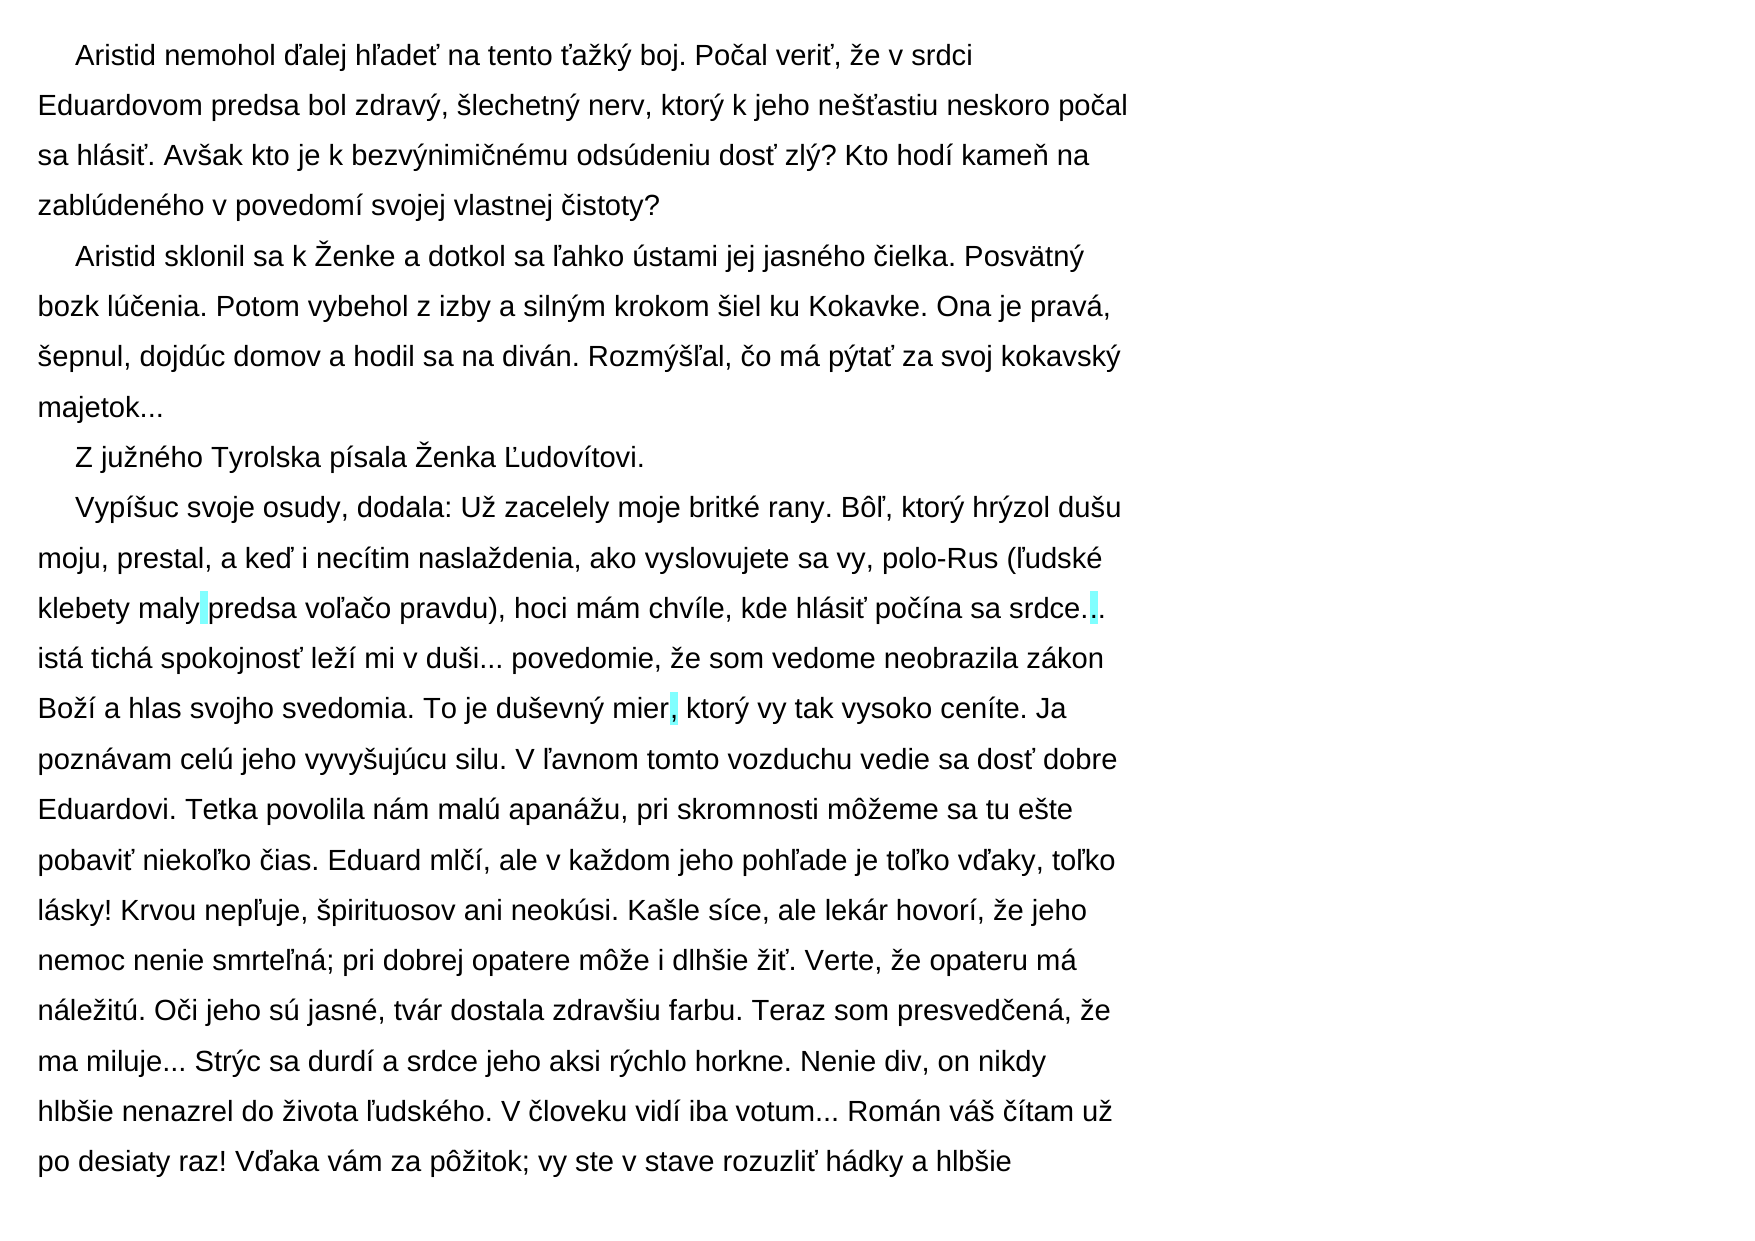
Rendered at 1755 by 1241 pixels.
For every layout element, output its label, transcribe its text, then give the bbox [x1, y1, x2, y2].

text Vypíšuc svoje osudy, dodala: Už zacelely moje britké rany. Bôľ, ktorý hrýzol dušu moju, prestal, a keď i necítim naslaždenia, ako vy­slovujete sa vy, polo-Rus (ľudské klebety maly predsa voľačo pravdu), hoci mám chvíle, kde hlásiť počína sa srdce... istá tichá spokojnosť leží mi v duši... povedomie, že som vedome neobrazila zákon Boží a hlas svojho svedomia. To je duševný mier, ktorý vy tak vysoko ceníte. Ja poznávam celú jeho vyvyšujúcu silu. V ľavnom tomto vozduchu vedie sa dosť dobre Eduardovi. Tetka povolila nám malú apanážu, pri skrom­nosti môžeme sa tu ešte pobaviť niekoľko čias. Eduard mlčí, ale v každom jeho pohľade je toľko vďaky, toľko lásky! Krvou nepľuje, špirituosov ani neokúsi. Kašle síce, ale lekár hovorí, že jeho nemoc nenie smrteľná; pri dobrej opatere môže i dlhšie žiť. Verte, že opateru má náležitú. Oči jeho sú jasné, tvár dostala zdravšiu farbu. Teraz som presvedčená, že ma miluje... Strýc sa durdí a srdce jeho aksi rýchlo horkne. Nenie div, on nikdy hlbšie nenazrel do života ľudského. V človeku vidí iba votum... Román váš čítam už po desiaty raz! Vďaka vám za pôžitok; vy ste v stave rozuzliť hádky a hlbšie [37, 490, 1130, 1178]
text Aristid nemohol ďalej hľadeť na tento ťažký boj. Počal veriť, že v srdci Eduardovom predsa bol zdravý, šlechetný nerv, ktorý k jeho ne­šťastiu neskoro počal sa hlásiť. Avšak kto je k bezvýnimičnému odsúdeniu dosť zlý? Kto hodí kameň na zablúdeného v povedomí svojej vlast­nej čistoty? [37, 37, 1130, 222]
text Z južného Tyrolska písala Ženka Ľudovítovi. [37, 440, 1130, 473]
text Aristid sklonil sa k Ženke a dotkol sa ľahko ústami jej jasného čielka. Posvätný bozk lúčenia. Potom vybehol z izby a silným krokom šiel ku Kokavke. Ona je pravá, šepnul, dojdúc domov a hodil sa na diván. Rozmýšľal, čo má pýtať za svoj kokavský majetok... [37, 239, 1130, 423]
